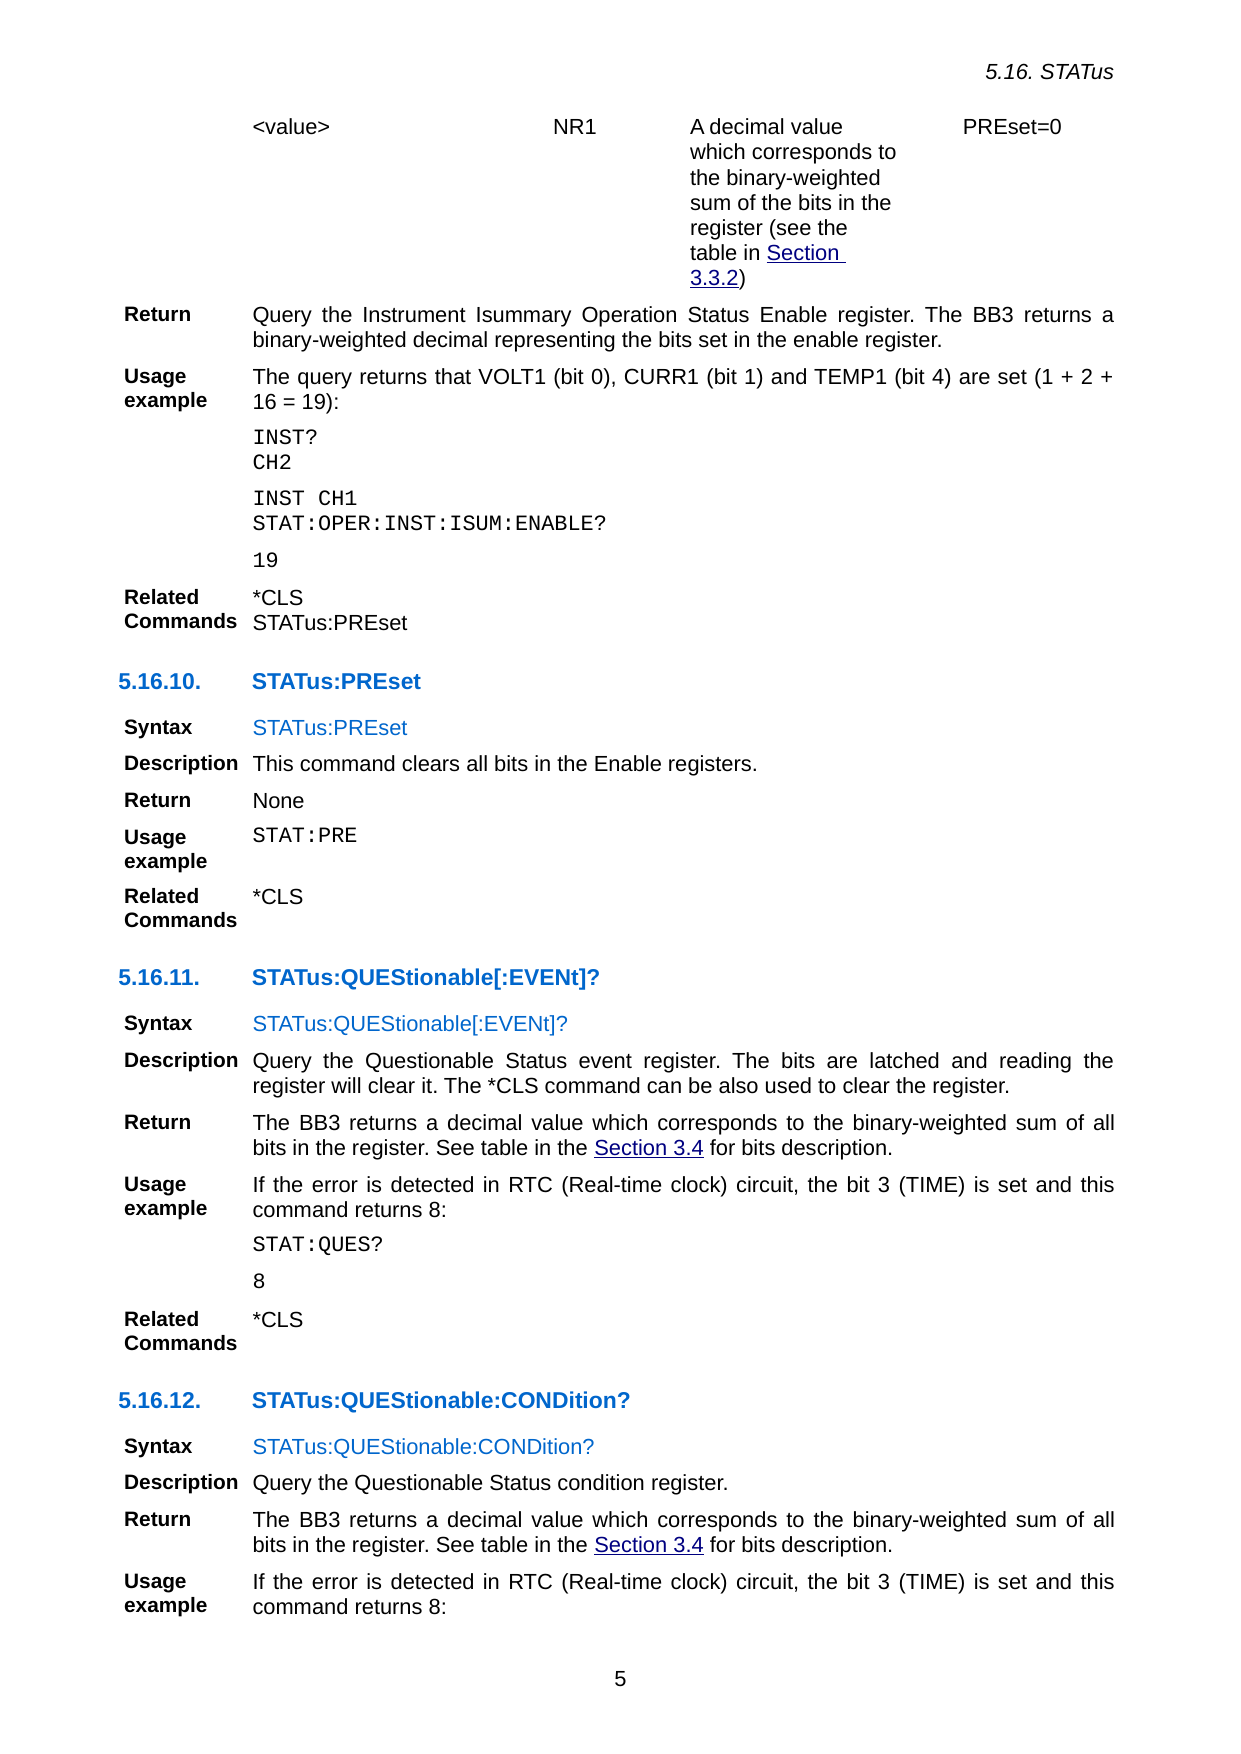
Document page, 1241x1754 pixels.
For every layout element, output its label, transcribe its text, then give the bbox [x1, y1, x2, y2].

table_cell Query the Questionable Status condition register. [247, 1465, 1122, 1501]
table_cell The query returns that VOLT1 (bit 0), CURR1 (bit 1) and TEMP1 (bit 4) are set (1 + 2 + 16 = 19): INST? CH2 INST CH1 STAT:OPER:INST:ISUM:ENABLE? 19 [247, 358, 1122, 579]
table_cell Return [118, 782, 247, 819]
table_header STATus:PREset [247, 709, 1122, 746]
table_cell Usage example [118, 819, 247, 878]
table_cell Related Commands [118, 878, 247, 938]
table_header STATus:QUEStionable[:EVENt]? [247, 1005, 1122, 1042]
table_cell NR1 [465, 106, 684, 296]
table_cell PREset=0 [903, 106, 1122, 296]
table_cell This command clears all bits in the Enable registers. [247, 746, 1122, 782]
table_cell *CLS [247, 878, 1122, 938]
table_cell *CLS STATus:PREset [247, 579, 1122, 641]
table_cell None [247, 782, 1122, 819]
table_cell Related Commands [118, 579, 247, 641]
table_cell STAT:PRE [247, 819, 1122, 878]
table_cell Usage example [118, 1166, 247, 1301]
table_cell Description [118, 746, 247, 782]
table_cell The BB3 returns a decimal value which corresponds to the binary-weighted sum of all bits in the register. See table in the Section 3.4 for bits description. [247, 1501, 1122, 1563]
table_cell <value> [247, 106, 465, 296]
table_cell The BB3 returns a decimal value which corresponds to the binary-weighted sum of all bits in the register. See table in the Section 3.4 for bits description. [247, 1104, 1122, 1166]
table_cell Related Commands [118, 1301, 247, 1360]
table_cell Query the Instrument Isummary Operation Status Enable register. The BB3 returns a binary-weighted decimal representing the bits set in the enable register. [247, 296, 1122, 358]
table_cell Return [118, 1501, 247, 1563]
table_cell Description [118, 1042, 247, 1104]
table_cell Query the Questionable Status event register. The bits are latched and reading the register will clear it. The *CLS command can be also used to clear the register. [247, 1042, 1122, 1104]
table_header Syntax [118, 1005, 247, 1042]
table_cell If the error is detected in RTC (Real-time clock) circuit, the bit 3 (TIME) is set and this command returns 8: [247, 1563, 1122, 1625]
table_header Syntax [118, 1428, 247, 1464]
table_cell Usage example [118, 358, 247, 579]
table_cell Return [118, 296, 247, 358]
subtitle STATus:QUEStionable[:EVENt]? [118, 964, 1122, 991]
table_cell [118, 106, 247, 296]
subtitle STATus:QUEStionable:CONDition? [118, 1387, 1122, 1413]
table_cell Description [118, 1465, 247, 1501]
table_header STATus:QUEStionable:CONDition? [247, 1428, 1122, 1464]
table_cell *CLS [247, 1301, 1122, 1360]
table_cell A decimal value which corresponds to the binary-weighted sum of the bits in the register (see the table in Section 3.3.2) [684, 106, 903, 296]
table_cell Return [118, 1104, 247, 1166]
table_cell If the error is detected in RTC (Real-time clock) circuit, the bit 3 (TIME) is set and this command returns 8: STAT:QUES? 8 [247, 1166, 1122, 1301]
subtitle STATus:PREset [118, 668, 1122, 694]
table_header Syntax [118, 709, 247, 746]
table_cell Usage example [118, 1563, 247, 1625]
